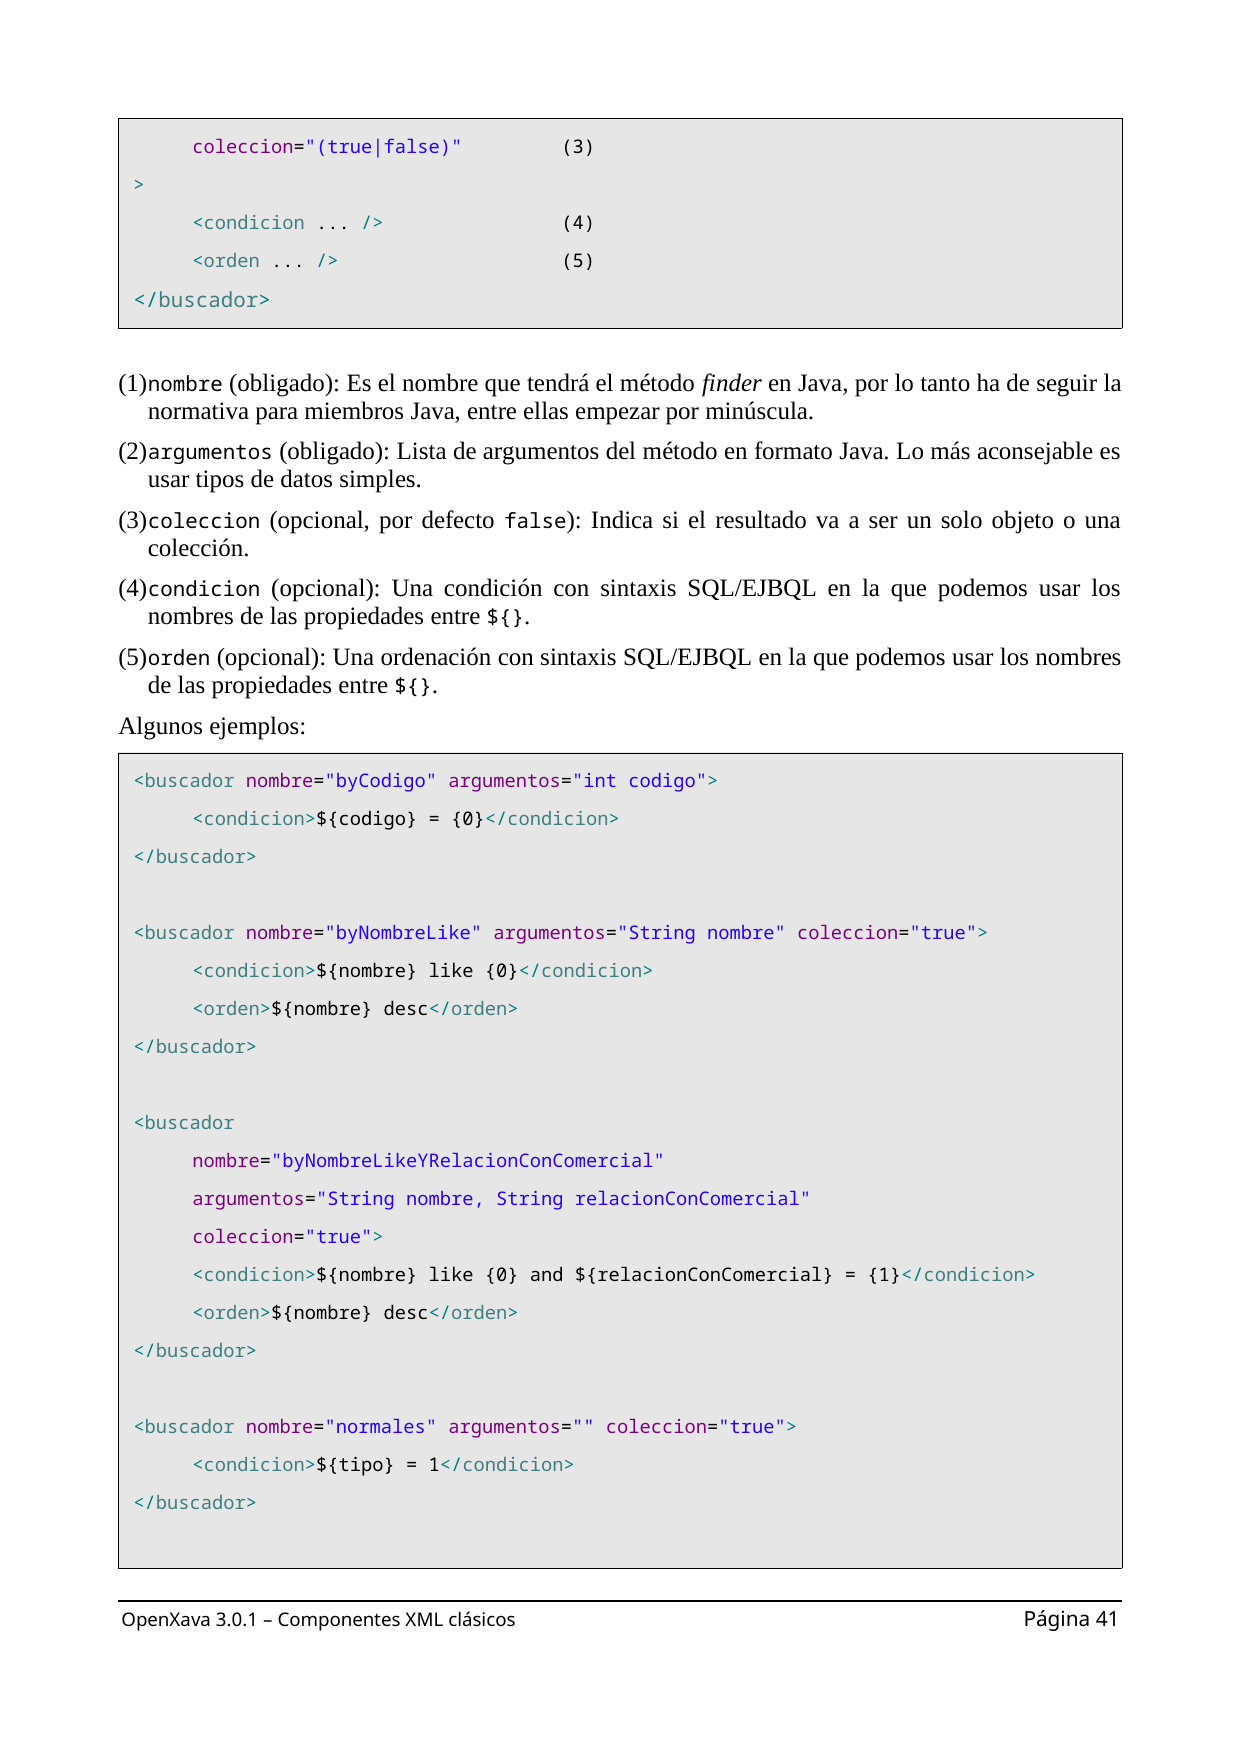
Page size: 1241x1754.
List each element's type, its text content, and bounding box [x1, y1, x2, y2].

text <condicion>${codigo} = {0}</condicion> [119, 790, 1122, 828]
text </buscador> [119, 828, 1122, 866]
text <condicion>${nombre} like {0} and ${relacionConComercial} = {1}</condicion> [119, 1247, 1122, 1285]
text <buscador nombre="normales" argumentos="" coleccion="true"> [119, 1399, 1122, 1437]
list coleccion (opcional, por defecto false): Indica si el resultado va a ser un solo objeto o una colección. [118, 506, 1122, 562]
text > [119, 156, 1122, 194]
text coleccion="true"> [119, 1209, 1122, 1247]
text <buscador nombre="byCodigo" argumentos="int codigo"> [119, 754, 1122, 790]
list condicion (opcional): Una condición con sintaxis SQL/EJBQL en la que podemos usar los nombres de las propiedades entre ${}. [118, 574, 1122, 631]
text argumentos="String nombre, String relacionConComercial" [119, 1171, 1122, 1209]
list nombre (obligado): Es el nombre que tendrá el método finder en Java, por lo tanto ha de seguir la normativa para miembros Java, entre ellas empezar por minúscula. [118, 369, 1122, 425]
text </buscador> [119, 1018, 1122, 1057]
text </buscador> [119, 1475, 1122, 1513]
text nombre="byNombreLikeYRelacionConComercial" [119, 1133, 1122, 1171]
text <orden>${nombre} desc</orden> [119, 981, 1122, 1018]
text <condicion>${nombre} like {0}</condicion> [119, 942, 1122, 981]
text </buscador> [119, 1323, 1122, 1361]
text </buscador> [119, 270, 1122, 328]
list argumentos (obligado): Lista de argumentos del método en formato Java. Lo más aconsejable es usar tipos de datos simples. [118, 437, 1122, 493]
text <orden>${nombre} desc</orden> [119, 1285, 1122, 1323]
text coleccion="(true|false)" (3) [119, 119, 1122, 156]
text <condicion>${tipo} = 1</condicion> [119, 1437, 1122, 1475]
text <buscador [119, 1094, 1122, 1133]
list orden (opcional): Una ordenación con sintaxis SQL/EJBQL en la que podemos usar los nombres de las propiedades entre ${}. [118, 643, 1122, 700]
text <orden ... /> (5) [119, 232, 1122, 270]
text <condicion ... /> (4) [119, 194, 1122, 232]
text <buscador nombre="byNombreLike" argumentos="String nombre" coleccion="true"> [119, 904, 1122, 942]
text Algunos ejemplos: [118, 712, 1122, 740]
